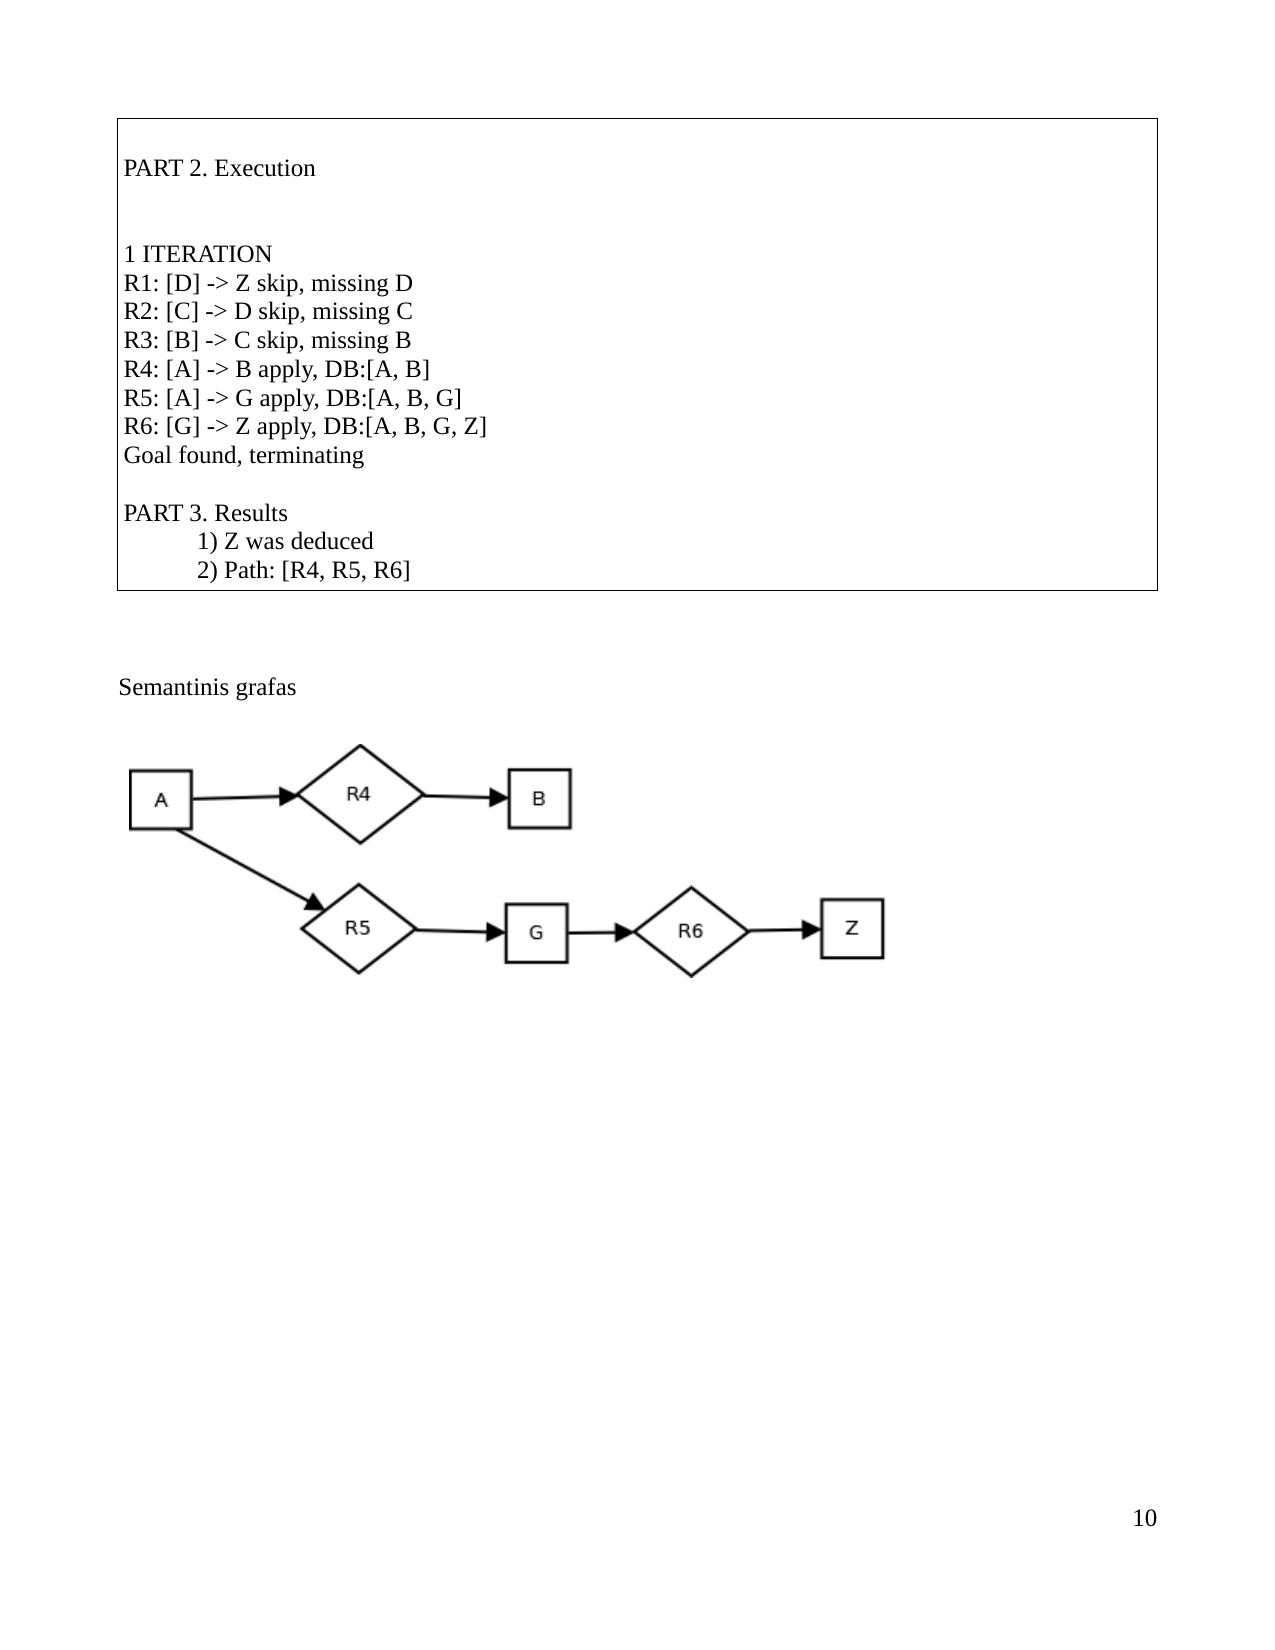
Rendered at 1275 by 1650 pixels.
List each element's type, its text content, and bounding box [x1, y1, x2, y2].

table_header PART 2. Execution 1 ITERATION R1: [D] -> Z skip, missing D R2: [C] -> D skip, missing C R3: [B] -> C skip, missing B R4: [A] -> B apply, DB:[A, B] R5: [A] -> G apply, DB:[A, B, G] R6: [G] -> Z apply, DB:[A, B, G, Z] Goal found, terminating PART 3. Results 1) Z was deduced 2) Path: [R4, R5, R6] [118, 119, 1157, 590]
text Semantinis grafas [118, 672, 1157, 701]
picture [129, 744, 889, 978]
